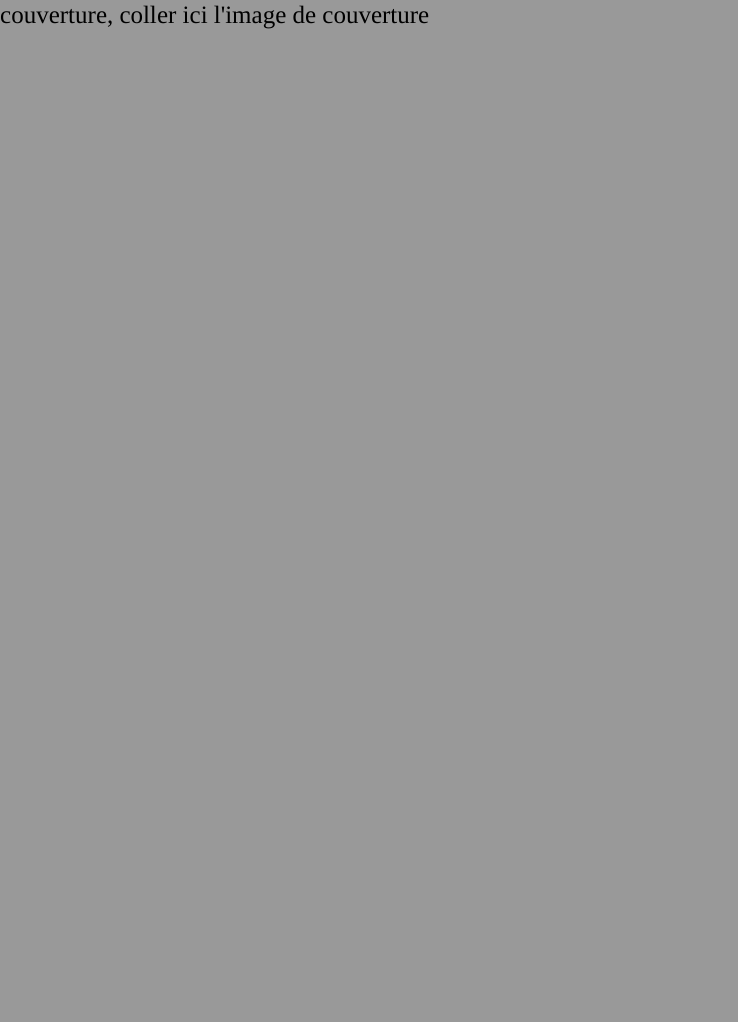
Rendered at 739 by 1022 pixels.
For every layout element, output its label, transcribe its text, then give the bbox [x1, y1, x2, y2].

text couverture, coller ici l'image de couverture [0, 0, 738, 29]
